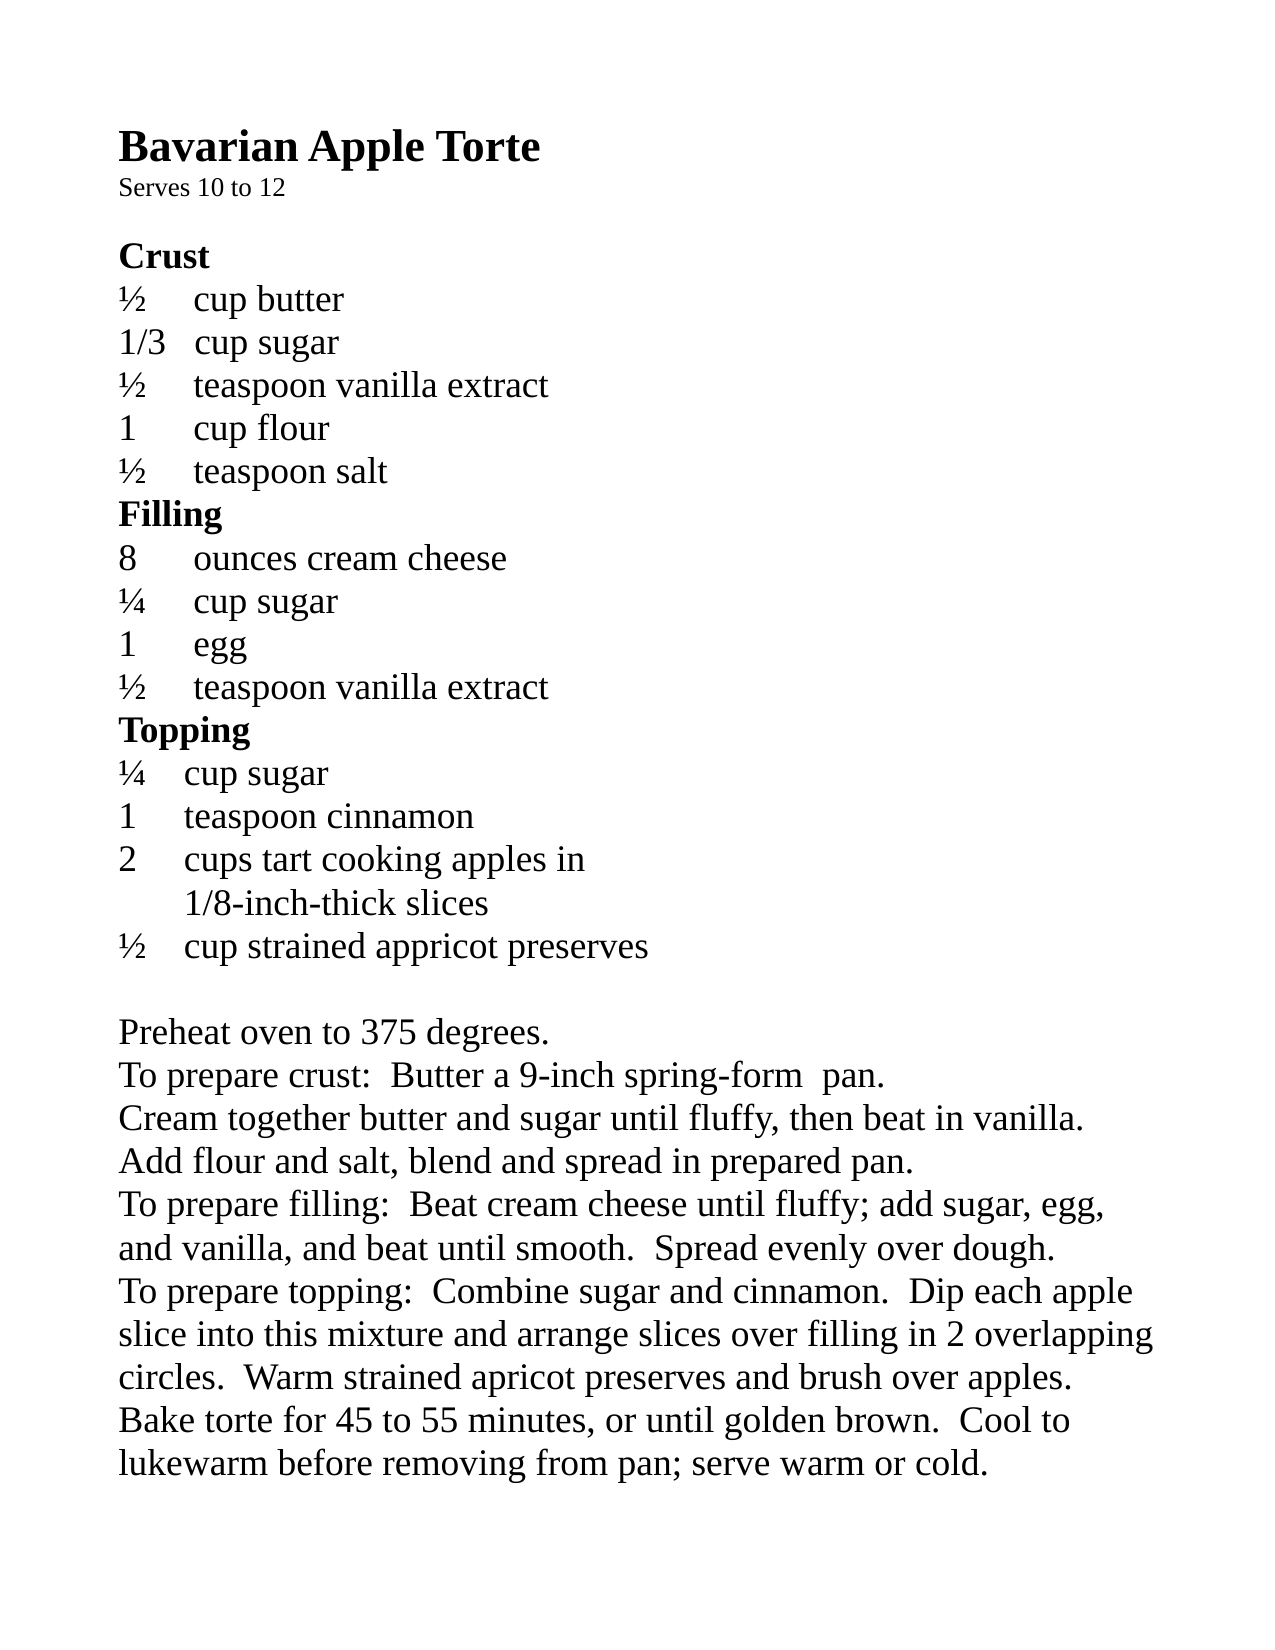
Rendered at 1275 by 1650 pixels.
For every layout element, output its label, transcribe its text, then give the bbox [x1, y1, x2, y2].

text Filling [118, 492, 1157, 535]
text ½ cup strained appricot preserves [118, 923, 1157, 966]
text 1 cup flour [118, 406, 1157, 449]
text To prepare crust: Butter a 9-inch spring-form pan. [118, 1052, 1157, 1096]
text ½ cup butter [118, 276, 1157, 319]
text ¼ cup sugar [118, 578, 1157, 621]
text ½ teaspoon vanilla extract [118, 664, 1157, 707]
text 8 ounces cream cheese [118, 535, 1157, 578]
text 1/3 cup sugar [118, 319, 1157, 362]
text 2 cups tart cooking apples in [118, 837, 1157, 880]
text ½ teaspoon salt [118, 449, 1157, 492]
text ¼ cup sugar [118, 751, 1157, 794]
text To prepare topping: Combine sugar and cinnamon. Dip each apple slice into this mixture and arrange slices over filling in 2 overlapping circles. Warm strained apricot preserves and brush over apples. [118, 1268, 1157, 1397]
text Topping [118, 707, 1157, 751]
text 1 teaspoon cinnamon [118, 794, 1157, 837]
text Cream together butter and sugar until fluffy, then beat in vanilla. Add flour and salt, blend and spread in prepared pan. [118, 1096, 1157, 1182]
text To prepare filling: Beat cream cheese until fluffy; add sugar, egg, and vanilla, and beat until smooth. Spread evenly over dough. [118, 1182, 1157, 1268]
text Bavarian Apple Torte [118, 118, 1157, 171]
text Serves 10 to 12 [118, 171, 1157, 202]
text Bake torte for 45 to 55 minutes, or until golden brown. Cool to lukewarm before removing from pan; serve warm or cold. [118, 1397, 1157, 1484]
text Preheat oven to 375 degrees. [118, 1009, 1157, 1052]
text 1/8-inch-thick slices [118, 880, 1157, 923]
text ½ teaspoon vanilla extract [118, 362, 1157, 406]
text Crust [118, 233, 1157, 276]
text 1 egg [118, 621, 1157, 664]
